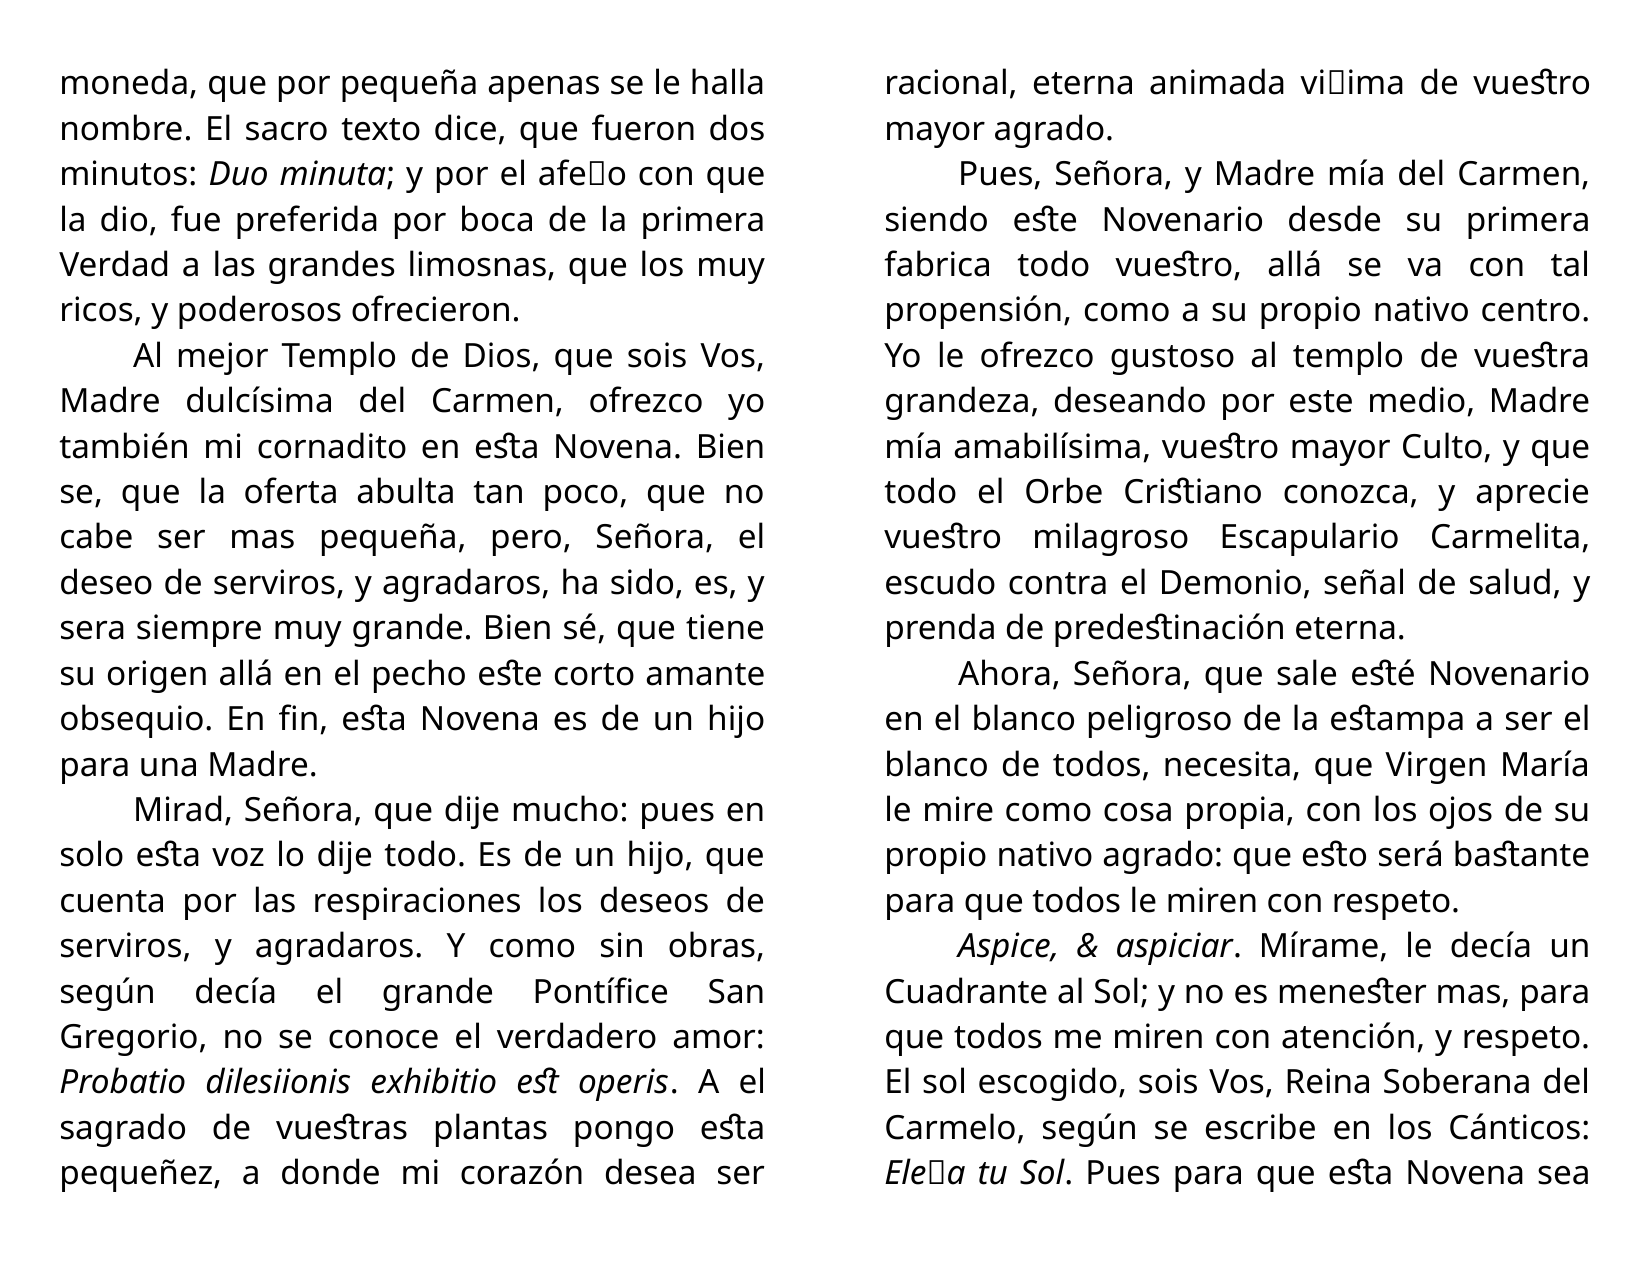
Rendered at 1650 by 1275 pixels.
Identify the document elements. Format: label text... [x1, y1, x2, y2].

text Mirad, Señora, que dije mucho: pues en solo eﬆa voz lo dije todo. Es de un hijo, que cuenta por las respiraciones los deseos de serviros, y agradaros. Y como sin obras, según decía el grande Pontífice San Gregorio, no se conoce el verdadero amor: Probatio dilesiionis exhibitio eﬆ operis. A el sagrado de vueﬆras plantas pongo eﬆa pequeñez, a donde mi corazón desea ser [59, 786, 766, 1194]
text Aspice, & aspiciar. Mírame, le decía un Cuadrante al Sol; y no es meneﬆer mas, para que todos me miren con atención, y respeto. El sol escogido, sois Vos, Reina Soberana del Carmelo, según se escribe en los Cánticos: Elea tu Sol. Pues para que eﬆa Novena sea [884, 922, 1591, 1194]
text Pues, Señora, y Madre mía del Carmen, siendo eﬆe Novenario desde su primera fabrica todo vueﬆro, allá se va con tal propensión, como a su propio nativo centro. Yo le ofrezco gustoso al templo de vueﬆra grandeza, deseando por este medio, Madre mía amabilísima, vueﬆro mayor Culto, y que todo el Orbe Criﬆiano conozca, y aprecie vueﬆro milagroso Escapulario Carmelita, escudo contra el Demonio, señal de salud, y prenda de predeﬆinación eterna. [884, 150, 1591, 649]
text Al mejor Templo de Dios, que sois Vos, Madre dulcísima del Carmen, ofrezco yo también mi cornadito en eﬆa Novena. Bien se, que la oferta abulta tan poco, que no cabe ser mas pequeña, pero, Señora, el deseo de serviros, y agradaros, ha sido, es, y sera siempre muy grande. Bien sé, que tiene su origen allá en el pecho eﬆe corto amante obsequio. En fin, eﬆa Novena es de un hijo para una Madre. [59, 332, 766, 786]
text racional, eterna animada viima de vueﬆro mayor agrado. [884, 59, 1591, 150]
text moneda, que por pequeña apenas se le halla nombre. El sacro texto dice, que fueron dos minutos: Duo minuta; y por el afeo con que la dio, fue preferida por boca de la primera Verdad a las grandes limosnas, que los muy ricos, y poderosos ofrecieron. [59, 59, 766, 332]
text Ahora, Señora, que sale eﬆé Novenario en el blanco peligroso de la eﬆampa a ser el blanco de todos, necesita, que Virgen María le mire como cosa propia, con los ojos de su propio nativo agrado: que eﬆo será baﬆante para que todos le miren con respeto. [884, 649, 1591, 922]
